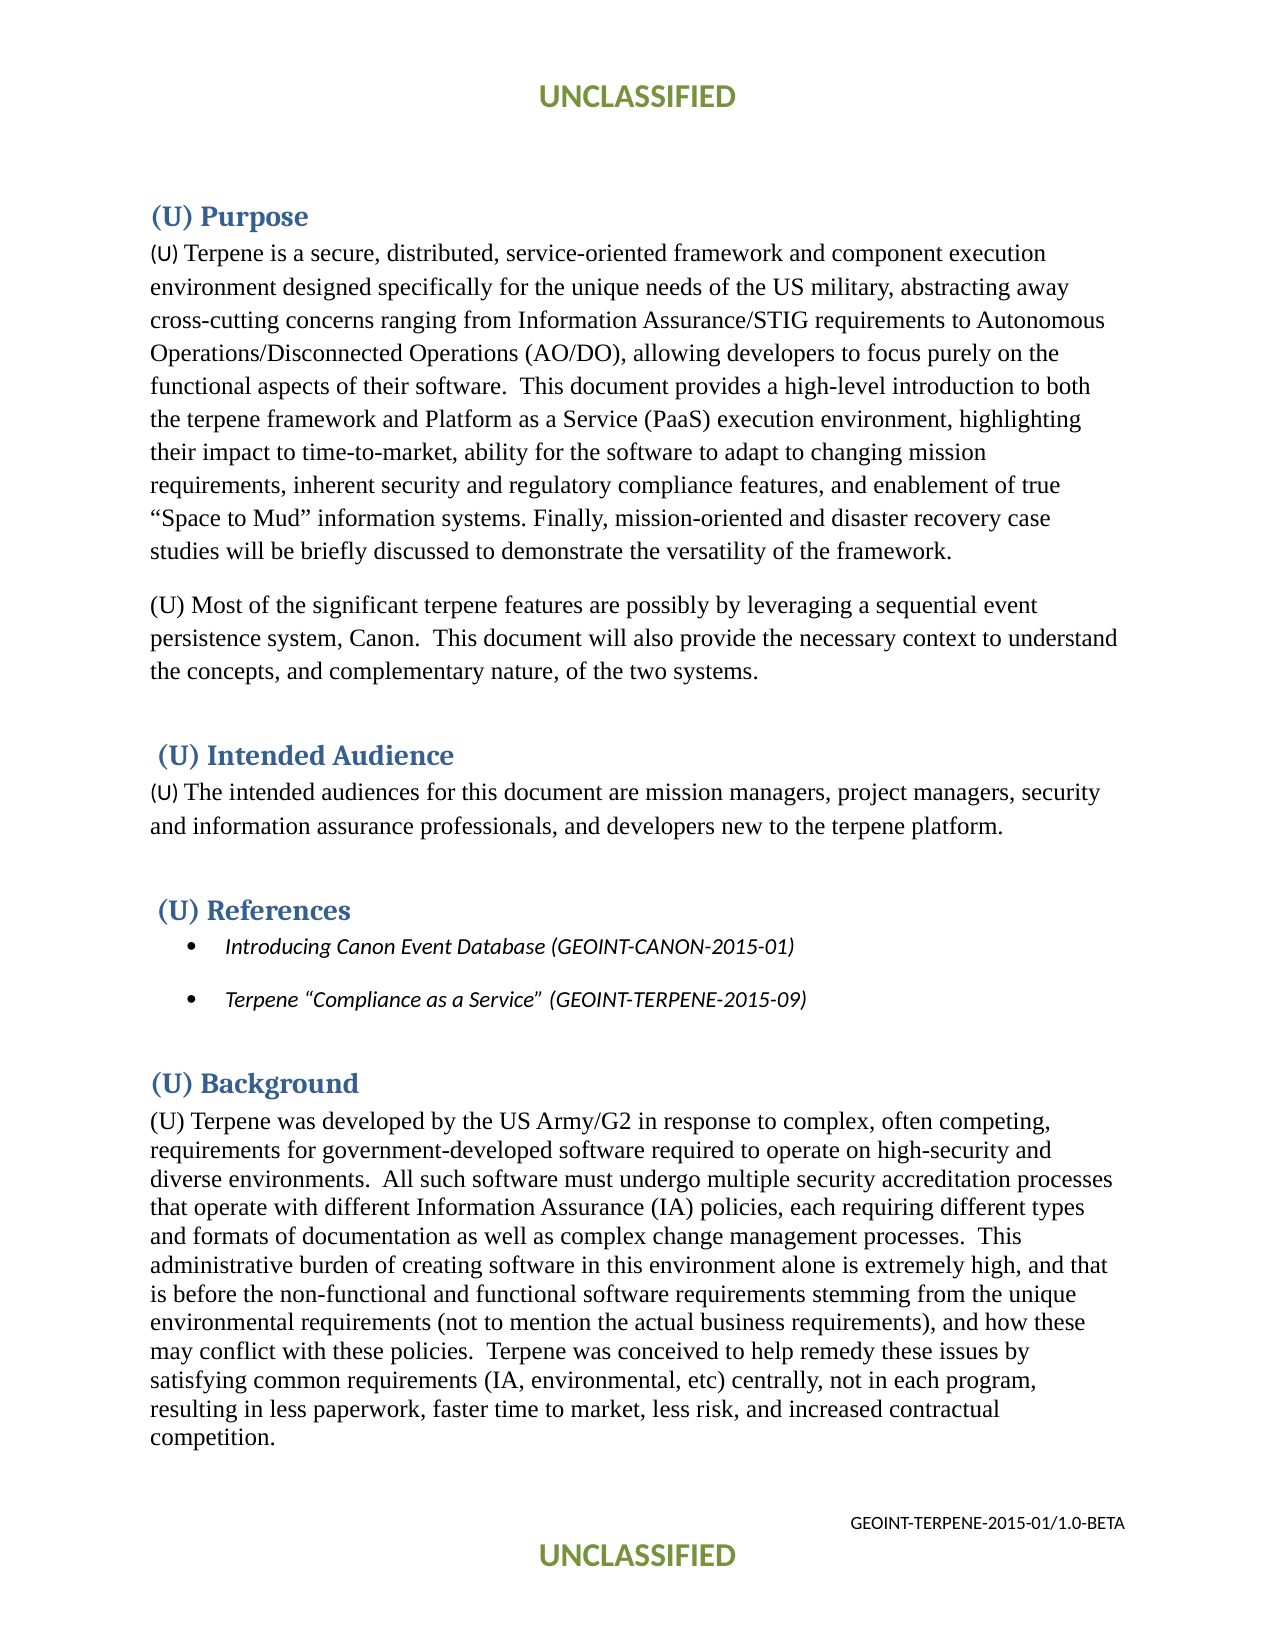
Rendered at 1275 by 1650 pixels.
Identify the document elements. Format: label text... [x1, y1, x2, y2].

list Introducing Canon Event Database (GEOINT-CANON-2015-01) [187, 932, 1125, 960]
subtitle (U) Intended Audience [150, 739, 1125, 772]
text (U) Terpene is a secure, distributed, service-oriented framework and component execution environment designed specifically for the unique needs of the US military, abstracting away cross-cutting concerns ranging from Information Assurance/STIG requirements to Autonomous Operations/Disconnected Operations (AO/DO), allowing developers to focus purely on the functional aspects of their software. This document provides a high-level introduction to both the terpene framework and Platform as a Service (PaaS) execution environment, highlighting their impact to time-to-market, ability for the software to adapt to changing mission requirements, inherent security and regulatory compliance features, and enablement of true “Space to Mud” information systems. Finally, mission-oriented and disaster recovery case studies will be briefly discussed to demonstrate the versatility of the framework. [150, 238, 1125, 565]
text (U) Terpene was developed by the US Army/G2 in response to complex, often competing, requirements for government-developed software required to operate on high-security and diverse environments. All such software must undergo multiple security accreditation processes that operate with different Information Assurance (IA) policies, each requiring different types and formats of documentation as well as complex change management processes. This administrative burden of creating software in this environment alone is extremely high, and that is before the non-functional and functional software requirements stemming from the unique environmental requirements (not to mention the actual business requirements), and how these may conflict with these policies. Terpene was conceived to help remedy these issues by satisfying common requirements (IA, environmental, etc) centrally, not in each program, resulting in less paperwork, faster time to market, less risk, and increased contractual competition. [150, 1106, 1125, 1451]
subtitle (U) Purpose [150, 200, 1125, 233]
text (U) The intended audiences for this document are mission managers, project managers, security and information assurance professionals, and developers new to the terpene platform. [150, 777, 1125, 839]
subtitle (U) Background [150, 1068, 1125, 1101]
list Terpene “Compliance as a Service” (GEOINT-TERPENE-2015-09) [187, 985, 1125, 1013]
text (U) Most of the significant terpene features are possibly by leveraging a sequential event persistence system, Canon. This document will also provide the necessary context to understand the concepts, and complementary nature, of the two systems. [150, 590, 1125, 685]
subtitle (U) References [150, 894, 1125, 927]
